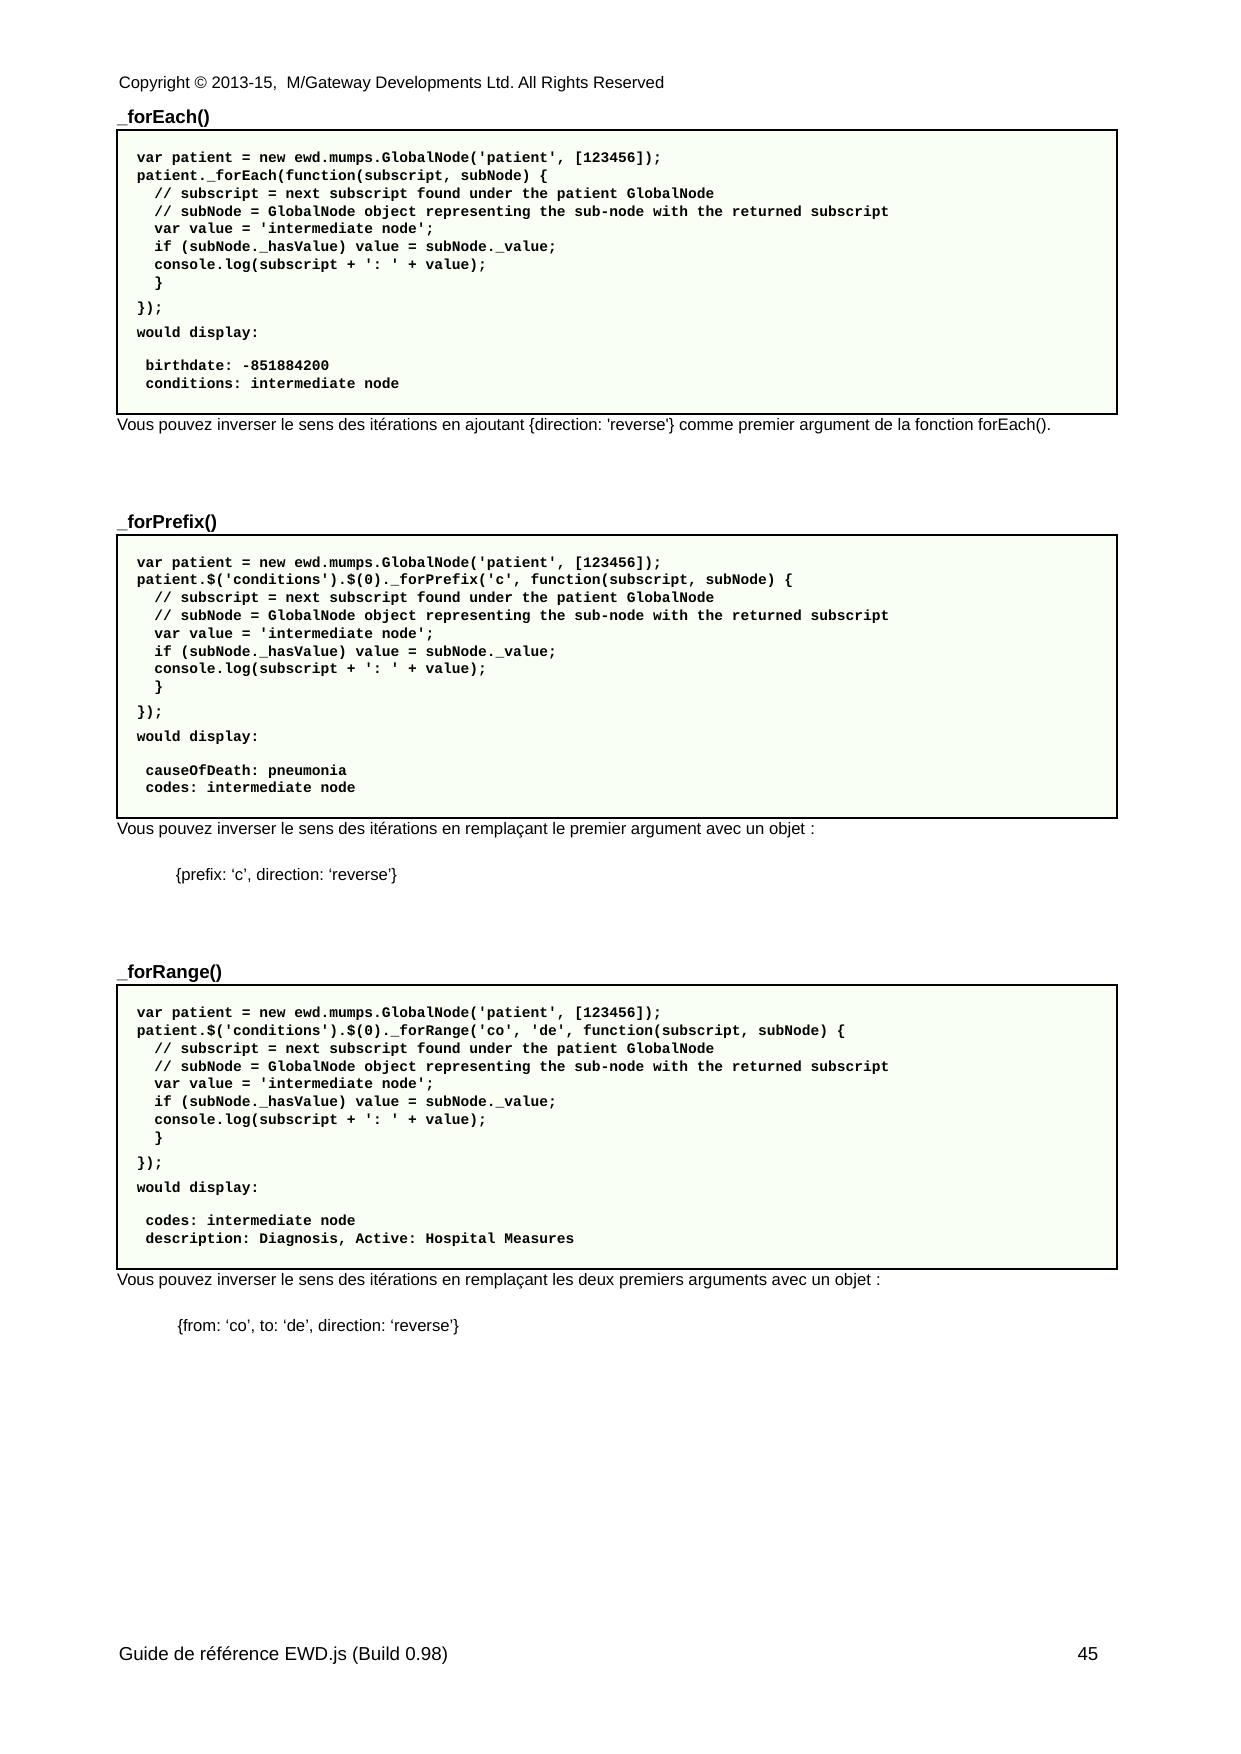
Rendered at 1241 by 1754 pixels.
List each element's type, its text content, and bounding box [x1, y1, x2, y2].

table_header var patient = new ewd.mumps.GlobalNode('patient', [123456]); patient.$('conditions').$(0)._forPrefix('c', function(subscript, subNode) { // subscript = next subscript found under the patient GlobalNode // subNode = GlobalNode object representing the sub-node with the returned subscript var value = 'intermediate node'; if (subNode._hasValue) value = subNode._value; console.log(subscript + ': ' + value); } }); would display: causeOfDeath: pneumonia codes: intermediate node [118, 536, 1116, 817]
text Vous pouvez inverser le sens des itérations en remplaçant le premier argument avec un objet : [117, 819, 1126, 838]
subtitle _forRange() [117, 961, 1126, 983]
subtitle _forPrefix() [117, 510, 1126, 532]
text Vous pouvez inverser le sens des itérations en ajoutant {direction: 'reverse'} comme premier argument de la fonction forEach(). [117, 415, 1126, 434]
text {prefix: ‘c’, direction: ‘reverse’} [117, 865, 1126, 884]
text {from: ‘co’, to: ‘de’, direction: ‘reverse’} [117, 1315, 1126, 1334]
subtitle _forEach() [117, 106, 1126, 128]
table_header var patient = new ewd.mumps.GlobalNode('patient', [123456]); patient.$('conditions').$(0)._forRange('co', 'de', function(subscript, subNode) { // subscript = next subscript found under the patient GlobalNode // subNode = GlobalNode object representing the sub-node with the returned subscript var value = 'intermediate node'; if (subNode._hasValue) value = subNode._value; console.log(subscript + ': ' + value); } }); would display: codes: intermediate node description: Diagnosis, Active: Hospital Measures [118, 986, 1116, 1268]
text Vous pouvez inverser le sens des itérations en remplaçant les deux premiers arguments avec un objet : [117, 1270, 1126, 1289]
table_header var patient = new ewd.mumps.GlobalNode('patient', [123456]); patient._forEach(function(subscript, subNode) { // subscript = next subscript found under the patient GlobalNode // subNode = GlobalNode object representing the sub-node with the returned subscript var value = 'intermediate node'; if (subNode._hasValue) value = subNode._value; console.log(subscript + ': ' + value); } }); would display: birthdate: -851884200 conditions: intermediate node [118, 131, 1116, 413]
